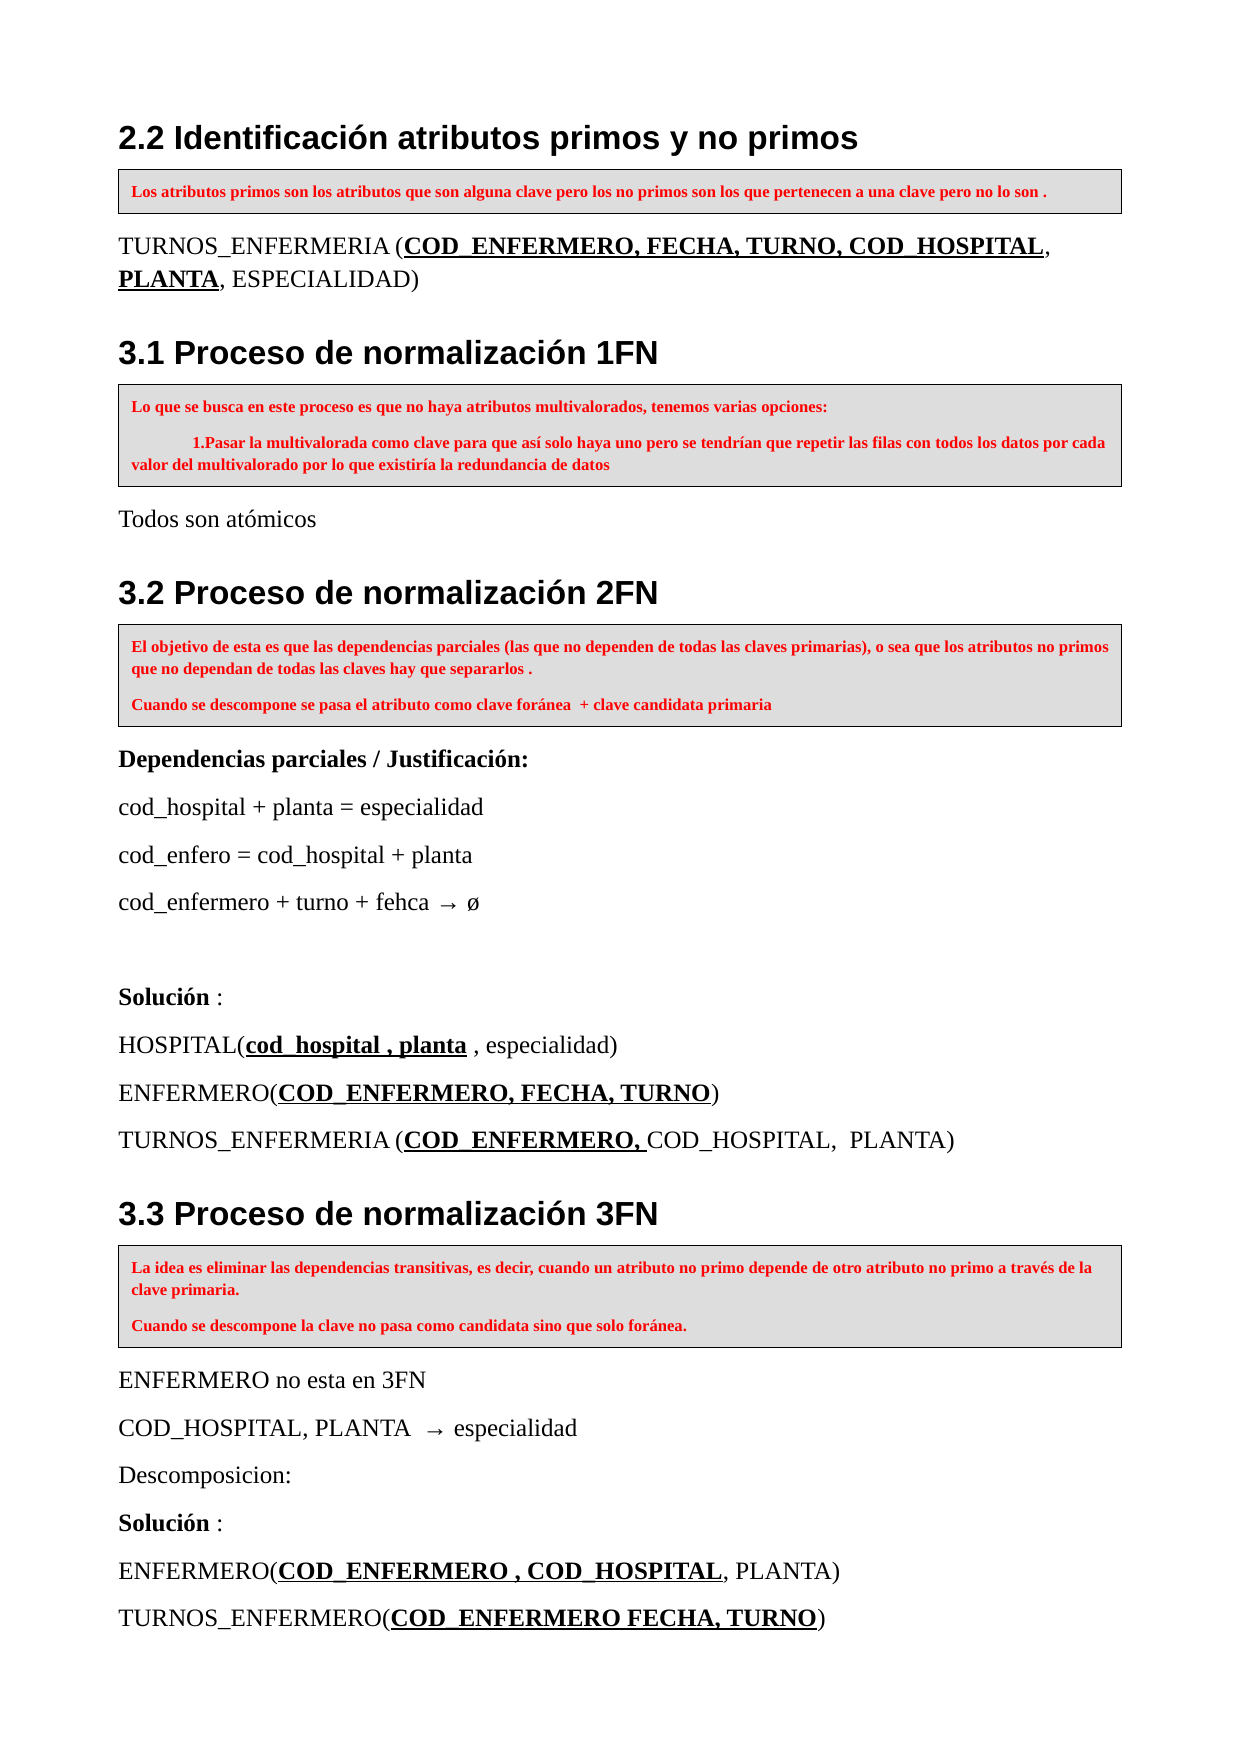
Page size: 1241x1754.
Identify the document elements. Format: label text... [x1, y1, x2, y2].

text TURNOS_ENFERMERIA (COD_ENFERMERO, COD_HOSPITAL, PLANTA) [118, 1125, 1122, 1154]
text 1.Pasar la multivalorada como clave para que así solo haya uno pero se tendrían que repetir las filas con todos los datos por cada valor del multivalorado por lo que existiría la redundancia de datos [119, 420, 1121, 486]
text El objetivo de esta es que las dependencias parciales (las que no dependen de todas las claves primarias), o sea que los atributos no primos que no dependan de todas las claves hay que separarlos . [119, 625, 1121, 678]
text TURNOS_ENFERMERO(COD_ENFERMERO FECHA, TURNO) [118, 1603, 1122, 1632]
subtitle 3.3 Proceso de normalización 3FN [118, 1194, 1122, 1232]
text La idea es eliminar las dependencias transitivas, es decir, cuando un atributo no primo depende de otro atributo no primo a través de la clave primaria. [119, 1246, 1121, 1299]
subtitle 2.2 Identificación atributos primos y no primos [118, 118, 1122, 157]
text cod_enfero = cod_hospital + planta [118, 840, 1122, 868]
text ENFERMERO(COD_ENFERMERO , COD_HOSPITAL, PLANTA) [118, 1556, 1122, 1584]
subtitle 3.2 Proceso de normalización 2FN [118, 573, 1122, 611]
text HOSPITAL(cod_hospital , planta , especialidad) [118, 1030, 1122, 1059]
text cod_enfermero + turno + fehca → ø [118, 887, 1122, 916]
text Lo que se busca en este proceso es que no haya atributos multivalorados, tenemos varias opciones: [119, 385, 1121, 416]
subtitle 3.1 Proceso de normalización 1FN [118, 333, 1122, 371]
text Descomposicion: [118, 1461, 1122, 1489]
text ENFERMERO(COD_ENFERMERO, FECHA, TURNO) [118, 1078, 1122, 1106]
text Cuando se descompone se pasa el atributo como clave foránea + clave candidata primaria [119, 682, 1121, 726]
text Dependencias parciales / Justificación: [118, 744, 1122, 773]
text Solución : [118, 982, 1122, 1011]
text cod_hospital + planta = especialidad [118, 792, 1122, 821]
text Solución : [118, 1508, 1122, 1537]
text COD_HOSPITAL, PLANTA → especialidad [118, 1413, 1122, 1442]
text Cuando se descompone la clave no pasa como candidata sino que solo foránea. [119, 1303, 1121, 1347]
text Los atributos primos son los atributos que son alguna clave pero los no primos son los que pertenecen a una clave pero no lo son . [119, 170, 1121, 213]
text Todos son atómicos [118, 504, 1122, 533]
text TURNOS_ENFERMERIA (COD_ENFERMERO, FECHA, TURNO, COD_HOSPITAL, PLANTA, ESPECIALIDAD) [118, 231, 1122, 293]
text ENFERMERO no esta en 3FN [118, 1365, 1122, 1394]
